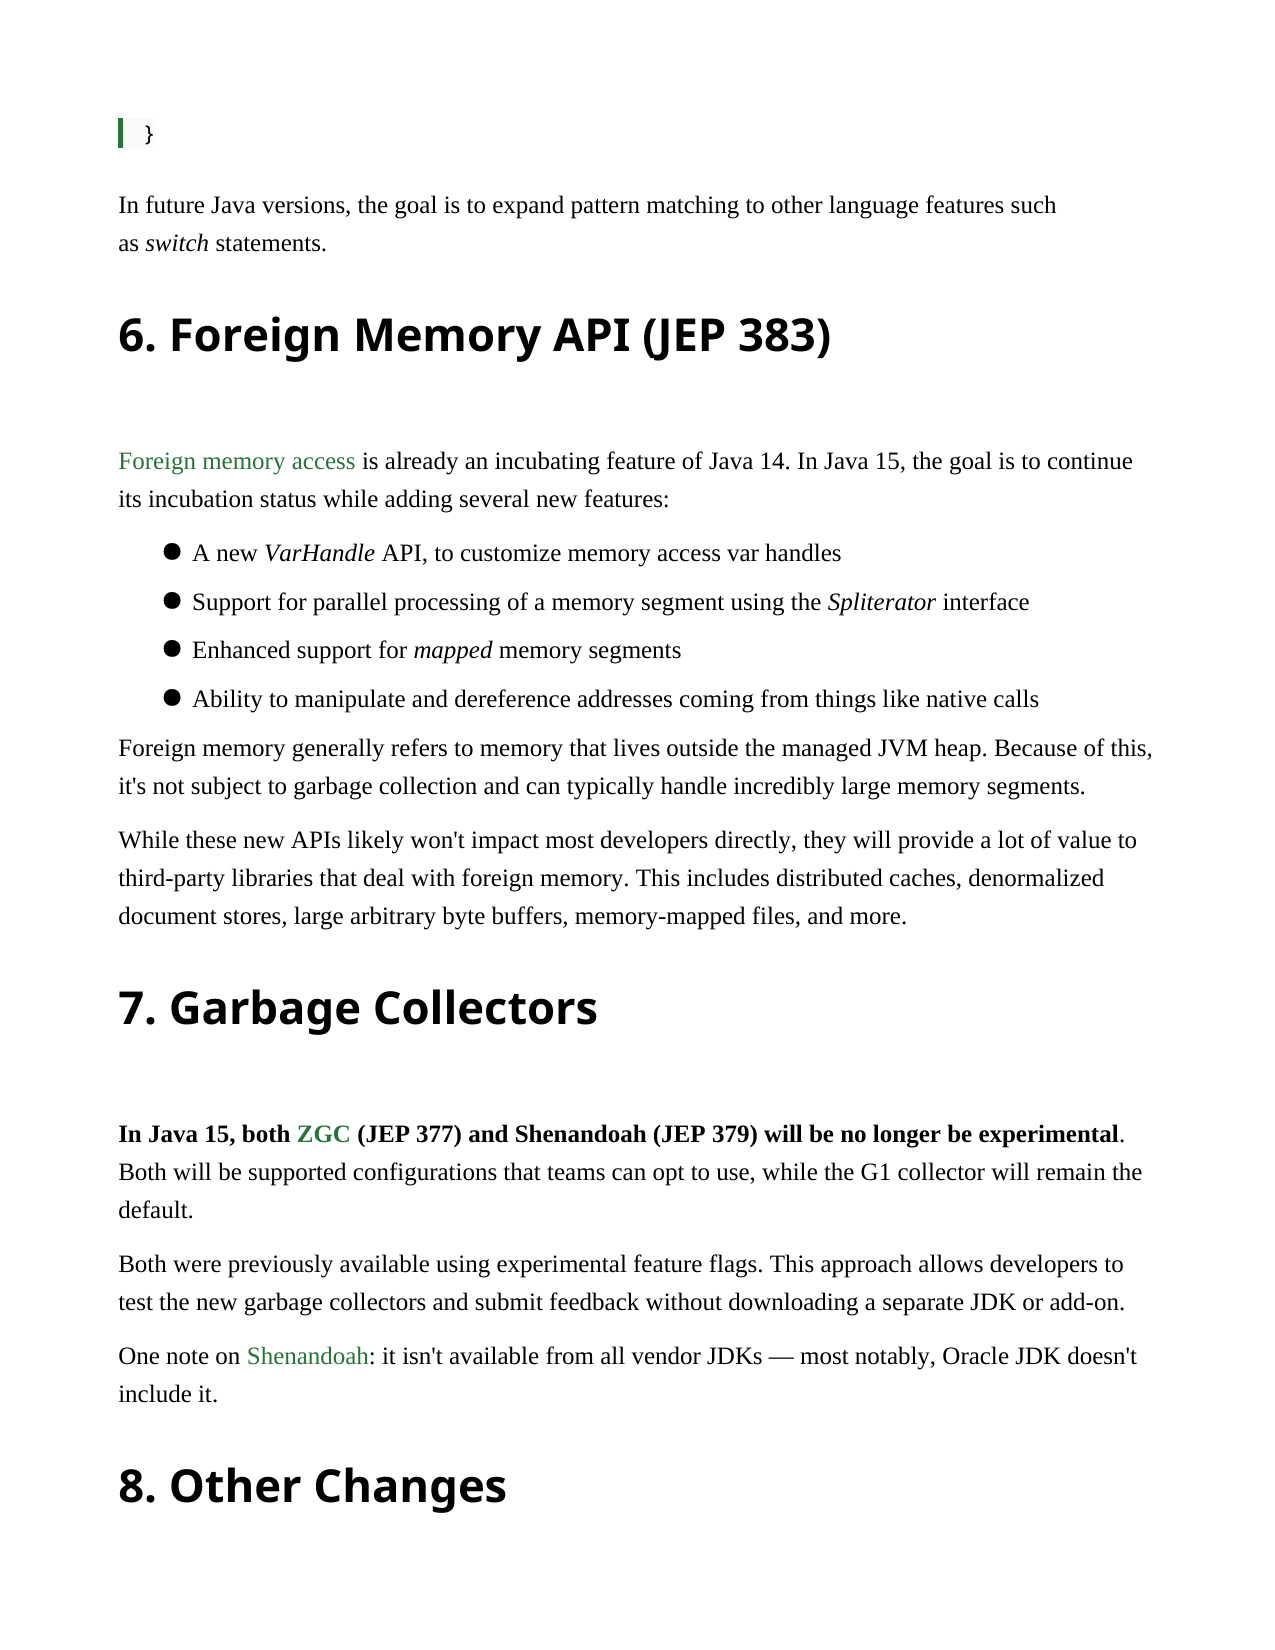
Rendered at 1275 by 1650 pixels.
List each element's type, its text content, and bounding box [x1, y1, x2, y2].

list A new VarHandle API, to customize memory access var handles [162, 538, 1157, 567]
text While these new APIs likely won't impact most developers directly, they will provide a lot of value to third-party libraries that deal with foreign memory. This includes distributed caches, denormalized document stores, large arbitrary byte buffers, memory-mapped files, and more. [118, 825, 1157, 930]
text One note on Shenandoah: it isn't available from all vendor JDKs — most notably, Oracle JDK doesn't include it. [118, 1341, 1157, 1408]
list Ability to manipulate and dereference addresses coming from things like native calls [162, 684, 1157, 713]
subtitle 7. Garbage Collectors [118, 976, 1157, 1038]
text In future Java versions, the goal is to expand pattern matching to other language features such as switch statements. [118, 190, 1157, 257]
list Support for parallel processing of a memory segment using the Spliterator interface [162, 587, 1157, 615]
text Foreign memory access is already an incubating feature of Java 14. In Java 15, the goal is to continue its incubation status while adding several new features: [118, 446, 1157, 513]
subtitle 6. Foreign Memory API (JEP 383) [118, 303, 1157, 365]
subtitle 8. Other Changes [118, 1454, 1157, 1516]
text } [123, 118, 1157, 148]
text In Java 15, both ZGC (JEP 377) and Shenandoah (JEP 379) will be no longer be experimental. Both will be supported configurations that teams can opt to use, while the G1 collector will remain the default. [118, 1119, 1157, 1224]
text Foreign memory generally refers to memory that lives outside the managed JVM heap. Because of this, it's not subject to garbage collection and can typically handle incredibly large memory segments. [118, 733, 1157, 799]
text Both were previously available using experimental feature flags. This approach allows developers to test the new garbage collectors and submit feedback without downloading a separate JDK or add-on. [118, 1249, 1157, 1316]
list Enhanced support for mapped memory segments [162, 635, 1157, 664]
